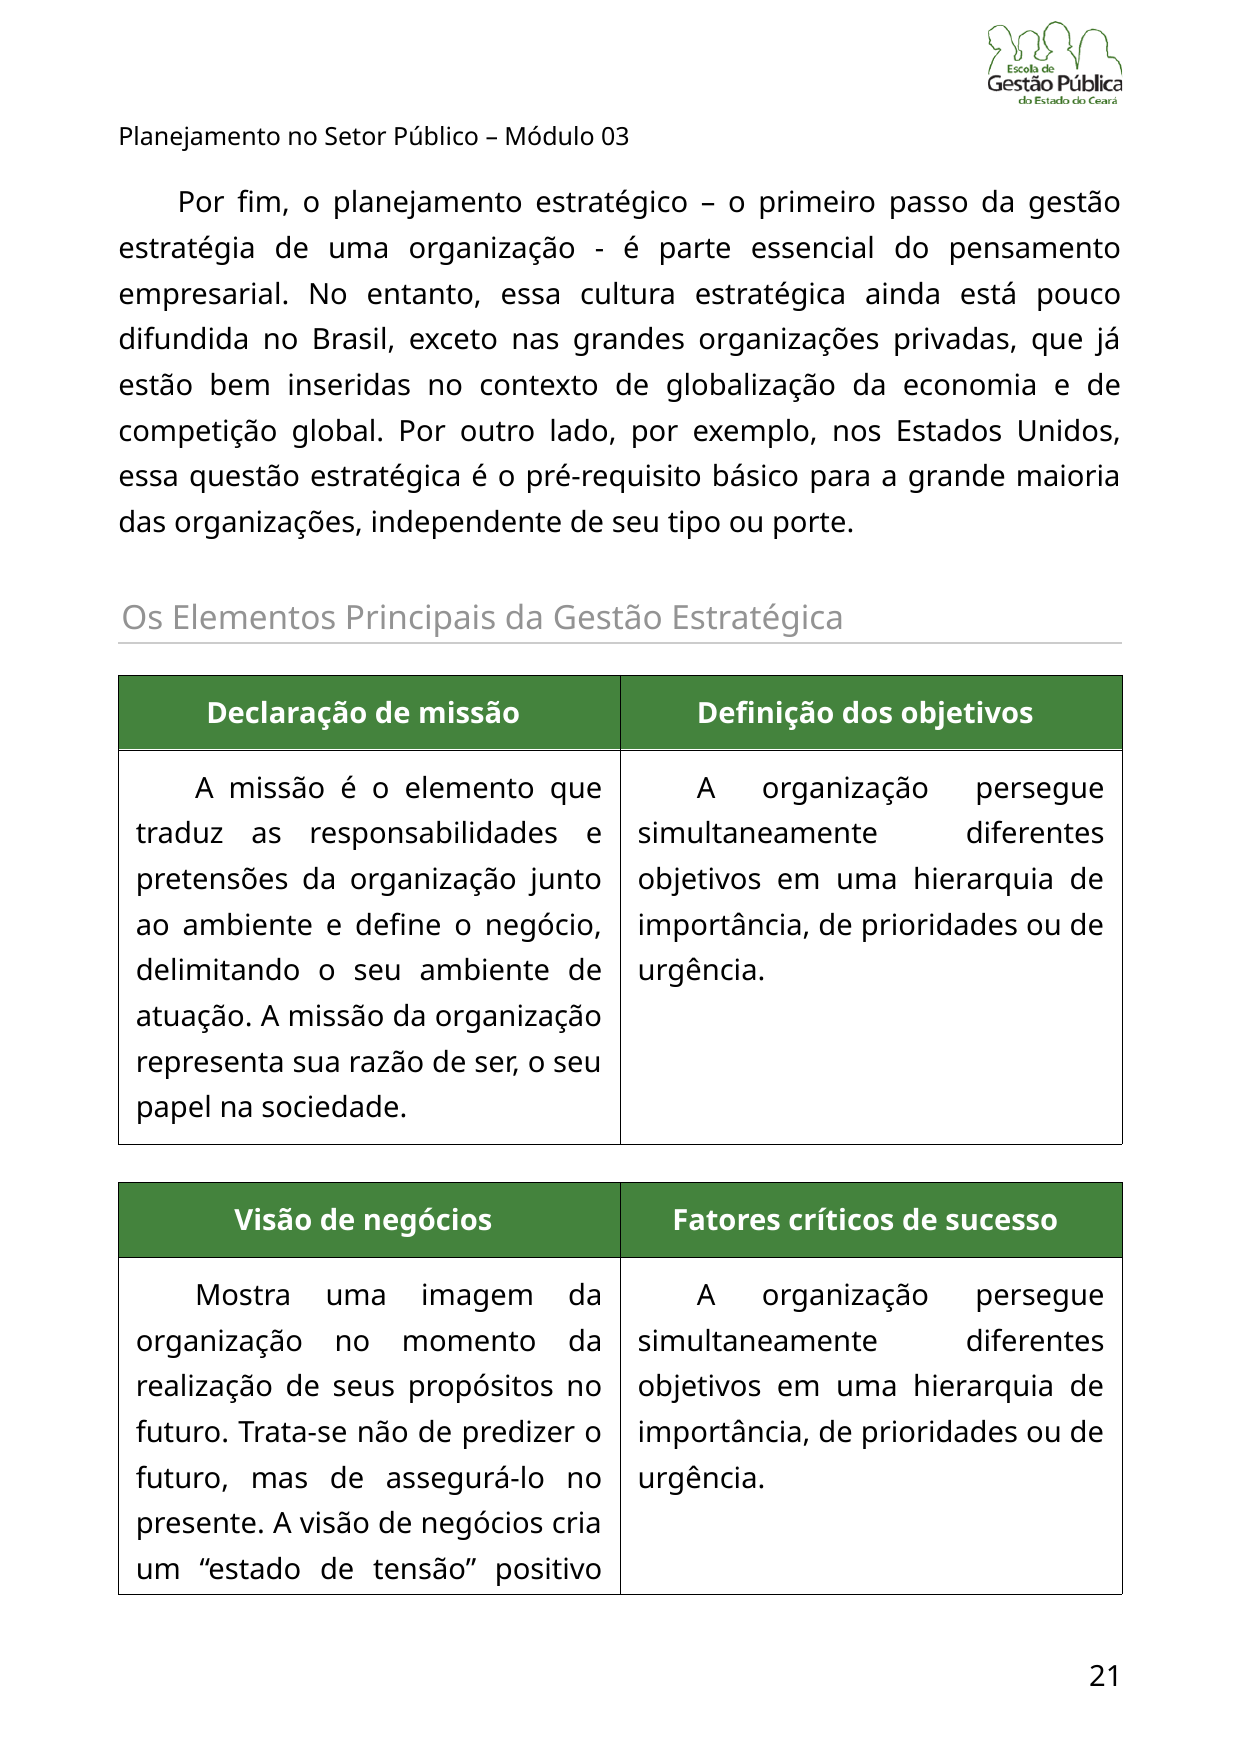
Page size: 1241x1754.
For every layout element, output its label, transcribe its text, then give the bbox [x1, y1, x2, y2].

table_header Definição dos objetivos [621, 676, 1122, 749]
table_header Fatores críticos de sucesso [621, 1183, 1122, 1257]
text Por fim, o planejamento estratégico – o primeiro passo da gestão estratégia de uma organização - é parte essencial do pensamento empresarial. No entanto, essa cultura estratégica ainda está pouco difundida no Brasil, exceto nas grandes organizações privadas, que já estão bem inseridas no contexto de globalização da economia e de competição global. Por outro lado, por exemplo, nos Estados Unidos, essa questão estratégica é o pré-requisito básico para a grande maioria das organizações, independente de seu tipo ou porte. [118, 182, 1122, 541]
table_header Declaração de missão [119, 676, 620, 749]
table_header Visão de negócios [119, 1183, 620, 1257]
subtitle Os Elementos Principais da Gestão Estratégica [118, 591, 1122, 642]
table_cell A organização persegue simultaneamente diferentes objetivos em uma hierarquia de importância, de prioridades ou de urgência. [621, 751, 1122, 1144]
table_cell A missão é o elemento que traduz as responsabilidades e pretensões da organização junto ao ambiente e define o negócio, delimitando o seu ambiente de atuação. A missão da organização representa sua razão de ser, o seu papel na sociedade. [119, 751, 620, 1144]
picture [118, 21, 1123, 104]
table_cell Mostra uma imagem da organização no momento da realização de seus propósitos no futuro. Trata-se não de predizer o futuro, mas de assegurá-lo no presente. A visão de negócios cria um “estado de tensão” positivo [119, 1258, 620, 1594]
table_cell A organização persegue simultaneamente diferentes objetivos em uma hierarquia de importância, de prioridades ou de urgência. [621, 1258, 1122, 1594]
